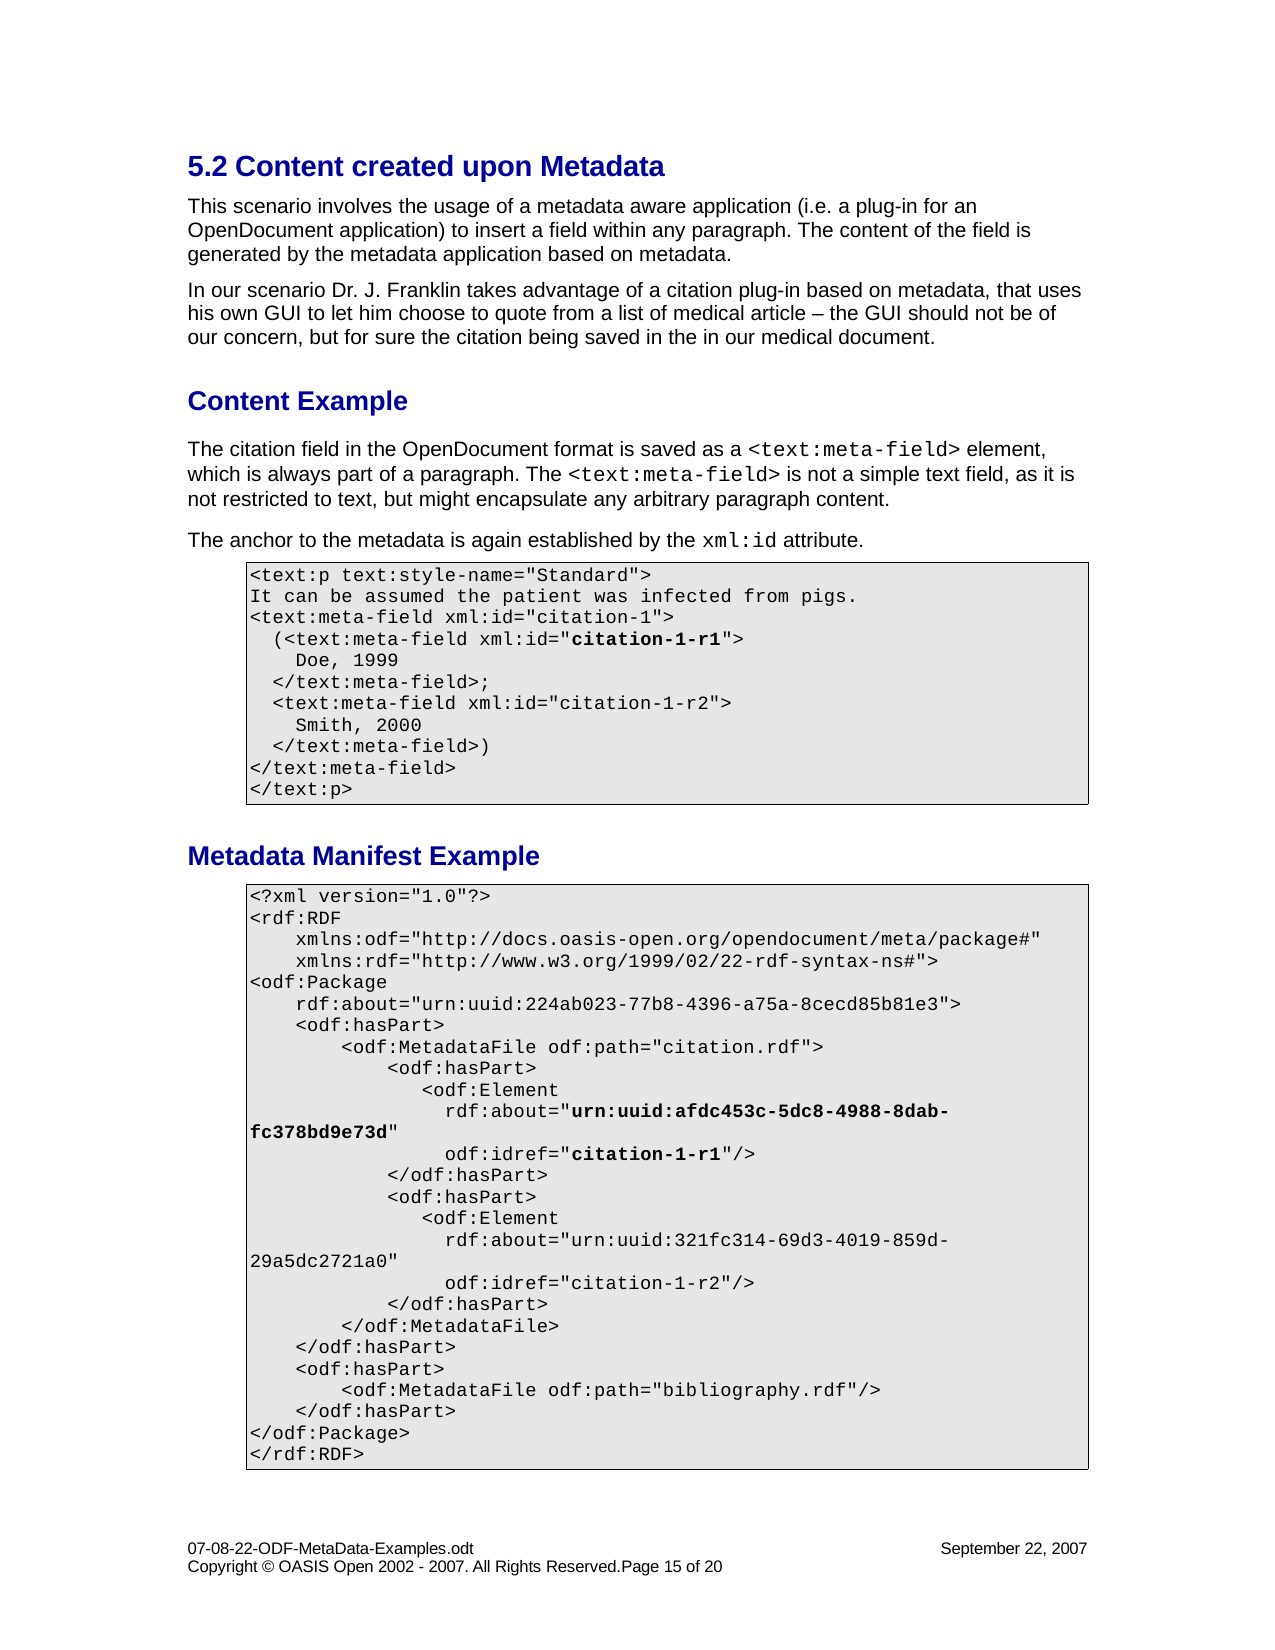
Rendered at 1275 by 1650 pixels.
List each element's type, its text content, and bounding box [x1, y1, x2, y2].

text <odf:Package [247, 970, 1088, 991]
text </text:meta-field> [247, 755, 1088, 776]
text <odf:MetadataFile odf:path="bibliography.rdf"/> [247, 1377, 1088, 1399]
text </odf:hasPart> [247, 1163, 1088, 1184]
text In our scenario Dr. J. Franklin takes advantage of a citation plug-in based on metadata, that uses his own GUI to let him choose to quote from a list of medical article – the GUI should not be of our concern, but for sure the citation being saved in the in our medical document. [187, 278, 1088, 349]
subtitle Content created upon Metadata [187, 150, 1088, 182]
text <odf:hasPart> [247, 1356, 1088, 1377]
text </text:p> [247, 776, 1088, 804]
text odf:idref="citation-1-r1"/> [247, 1141, 1088, 1163]
text It can be assumed the patient was infected from pigs. [247, 583, 1088, 605]
subtitle Content Example [187, 386, 1088, 416]
text <odf:hasPart> [247, 1013, 1088, 1034]
text <?xml version="1.0"?> [247, 885, 1088, 905]
text </odf:hasPart> [247, 1292, 1088, 1313]
text This scenario involves the usage of a metadata aware application (i.e. a plug-in for an OpenDocument application) to insert a field within any paragraph. The content of the field is generated by the metadata application based on metadata. [187, 195, 1088, 266]
text </rdf:RDF> [247, 1442, 1088, 1469]
subtitle Metadata Manifest Example [187, 841, 1088, 871]
text <odf:MetadataFile odf:path="citation.rdf"> [247, 1034, 1088, 1056]
text <odf:hasPart> [247, 1184, 1088, 1206]
text The citation field in the OpenDocument format is saved as a <text:meta-field> element, which is always part of a paragraph. The <text:meta-field> is not a simple text field, as it is not restricted to text, but might encapsulate any arbitrary paragraph content. [187, 437, 1088, 511]
text </text:meta-field>) [247, 733, 1088, 755]
text <text:p text:style-name="Standard"> [247, 563, 1088, 583]
text <text:meta-field xml:id="citation-1"> [247, 605, 1088, 626]
text The anchor to the metadata is again established by the xml:id attribute. [187, 528, 1088, 553]
text Smith, 2000 [247, 712, 1088, 733]
text </odf:hasPart> [247, 1399, 1088, 1420]
text </odf:MetadataFile> [247, 1313, 1088, 1334]
text rdf:about="urn:uuid:afdc453c-5dc8-4988-8dab-fc378bd9e73d" [247, 1098, 1088, 1141]
text </odf:Package> [247, 1420, 1088, 1442]
text <odf:Element [247, 1206, 1088, 1227]
text odf:idref="citation-1-r2"/> [247, 1270, 1088, 1292]
text rdf:about="urn:uuid:224ab023-77b8-4396-a75a-8cecd85b81e3"> [247, 991, 1088, 1013]
text <text:meta-field xml:id="citation-1-r2"> [247, 691, 1088, 712]
text <odf:hasPart> [247, 1056, 1088, 1077]
text </text:meta-field>; [247, 669, 1088, 691]
text <rdf:RDF [247, 905, 1088, 927]
text rdf:about="urn:uuid:321fc314-69d3-4019-859d-29a5dc2721a0" [247, 1227, 1088, 1270]
text xmlns:rdf="http://www.w3.org/1999/02/22-rdf-syntax-ns#"> [247, 948, 1088, 970]
text </odf:hasPart> [247, 1334, 1088, 1356]
text Doe, 1999 [247, 648, 1088, 669]
text xmlns:odf="http://docs.oasis-open.org/opendocument/meta/package#" [247, 927, 1088, 948]
text (<text:meta-field xml:id="citation-1-r1"> [247, 626, 1088, 648]
text <odf:Element [247, 1077, 1088, 1098]
